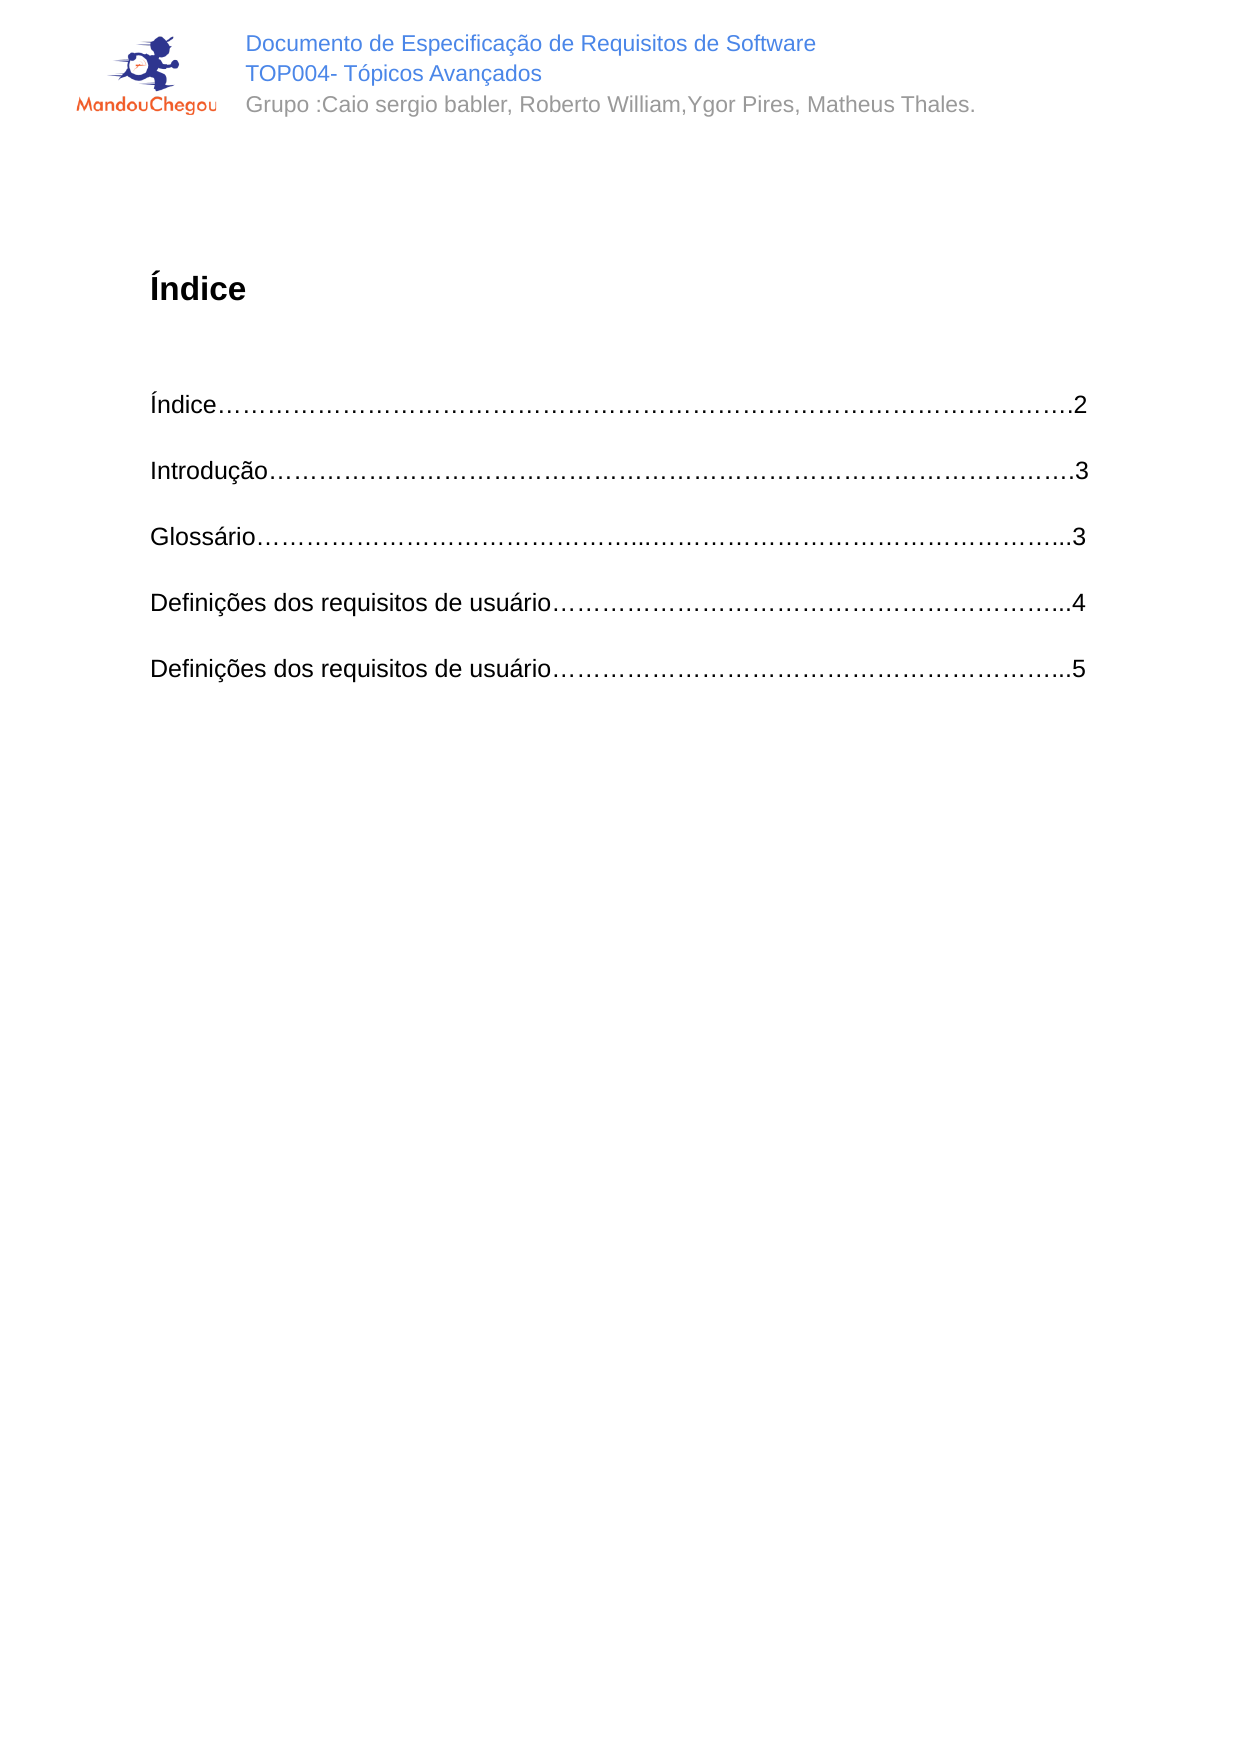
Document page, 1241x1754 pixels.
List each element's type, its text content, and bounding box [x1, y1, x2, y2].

picture [76, 32, 217, 119]
text Glossário………………………………………...…………………………………………...3 [150, 522, 1090, 551]
text Definições dos requisitos de usuário……………………………………………………...5 [150, 654, 1090, 683]
text Índice………………………………………………………………………………………….2 [150, 390, 1090, 418]
text Introdução…………………………………………………………………………………….3 [150, 456, 1090, 484]
text Definições dos requisitos de usuário……………………………………………………...4 [150, 588, 1090, 617]
text Índice [150, 268, 1090, 307]
